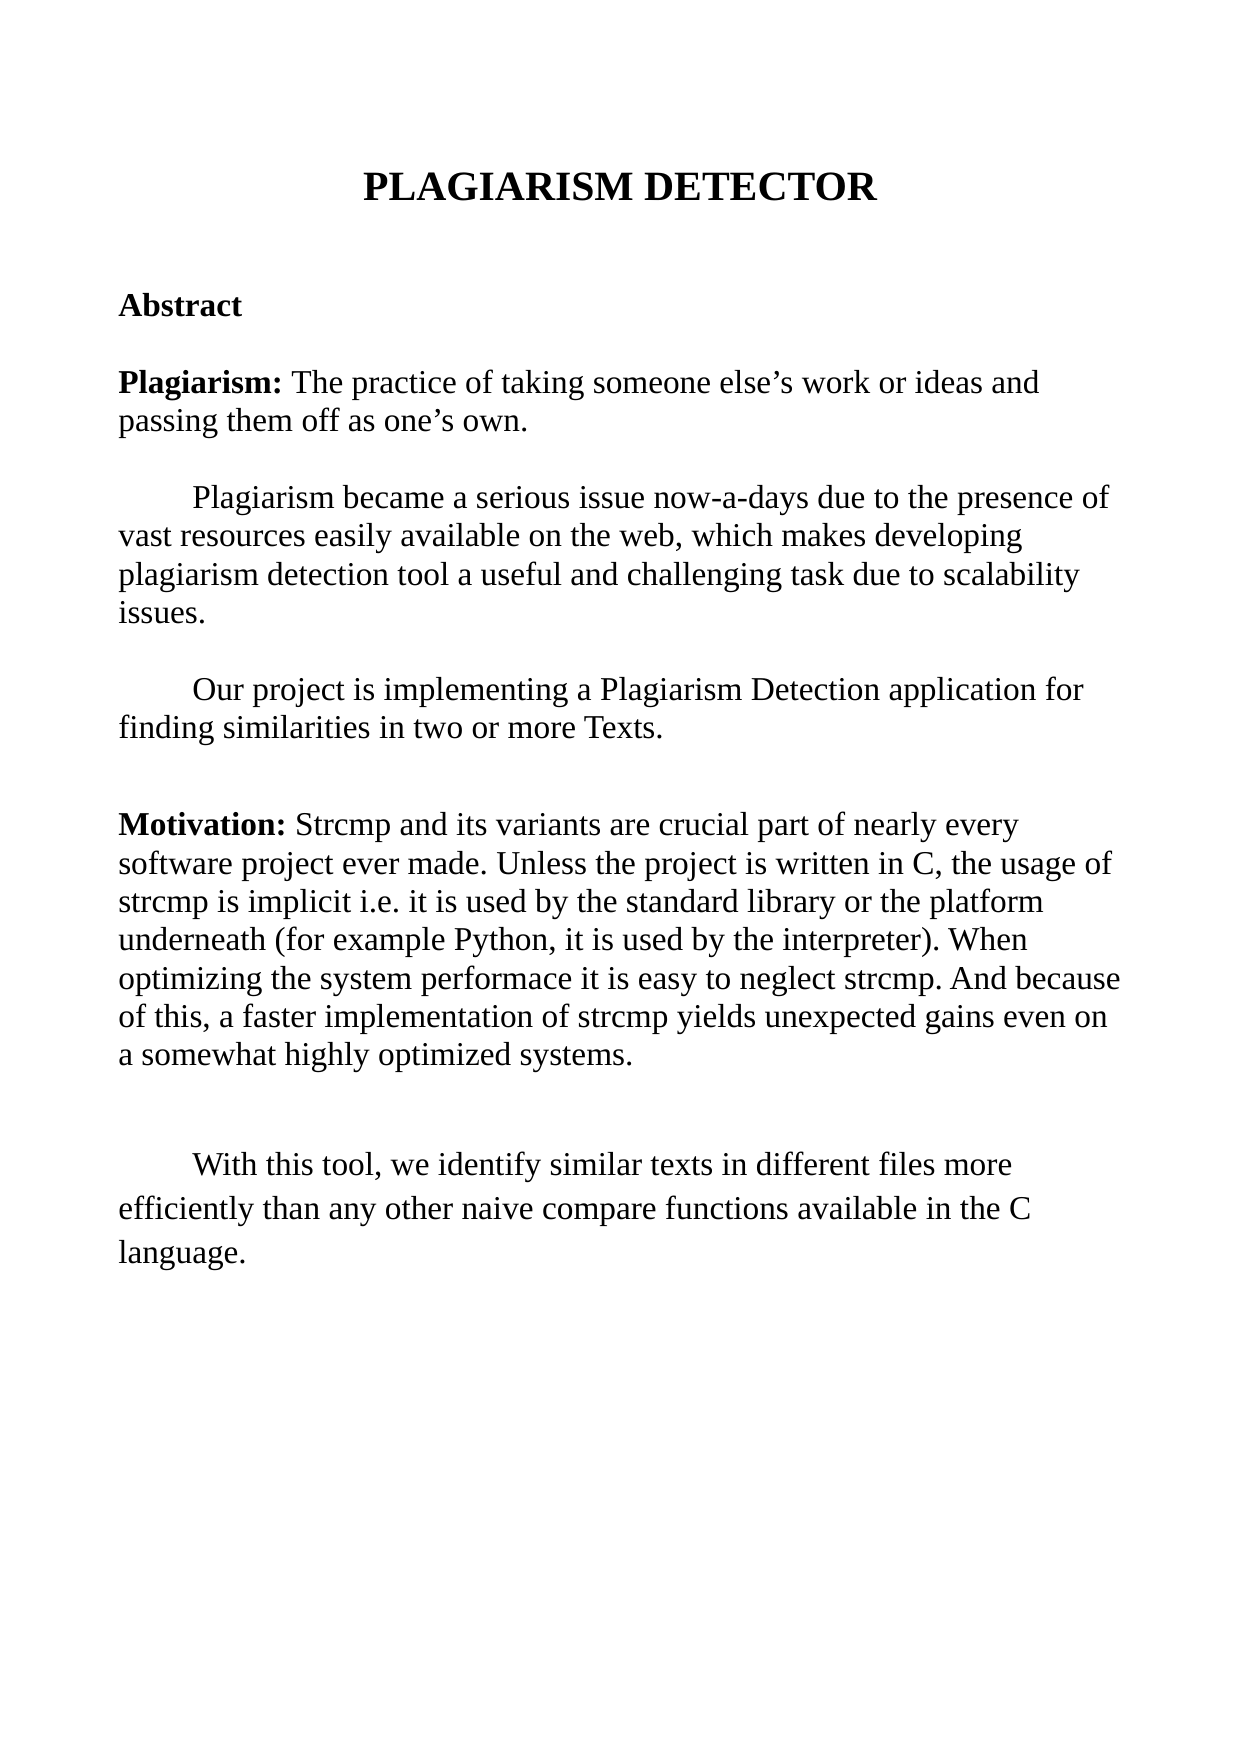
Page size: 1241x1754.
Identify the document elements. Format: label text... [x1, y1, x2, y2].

text Our project is implementing a Plagiarism Detection application for finding similarities in two or more Texts. [118, 669, 1122, 746]
subtitle Motivation: Strcmp and its variants are crucial part of nearly every software project ever made. Unless the project is written in C, the usage of strcmp is implicit i.e. it is used by the standard library or the platform underneath (for example Python, it is used by the interpreter). When optimizing the system performace it is easy to neglect strcmp. And because of this, a faster implementation of strcmp yields unexpected gains even on a somewhat highly optimized systems. [118, 805, 1122, 1073]
text With this tool, we identify similar texts in different files more efficiently than any other naive compare functions available in the C language. [118, 1144, 1122, 1271]
text Plagiarism became a serious issue now-a-days due to the presence of vast resources easily available on the web, which makes developing plagiarism detection tool a useful and challenging task due to scalability issues. [118, 477, 1122, 631]
text Abstract [118, 286, 1122, 324]
text Plagiarism: The practice of taking someone else’s work or ideas and passing them off as one’s own. [118, 362, 1122, 439]
text PLAGIARISM DETECTOR [118, 161, 1122, 209]
